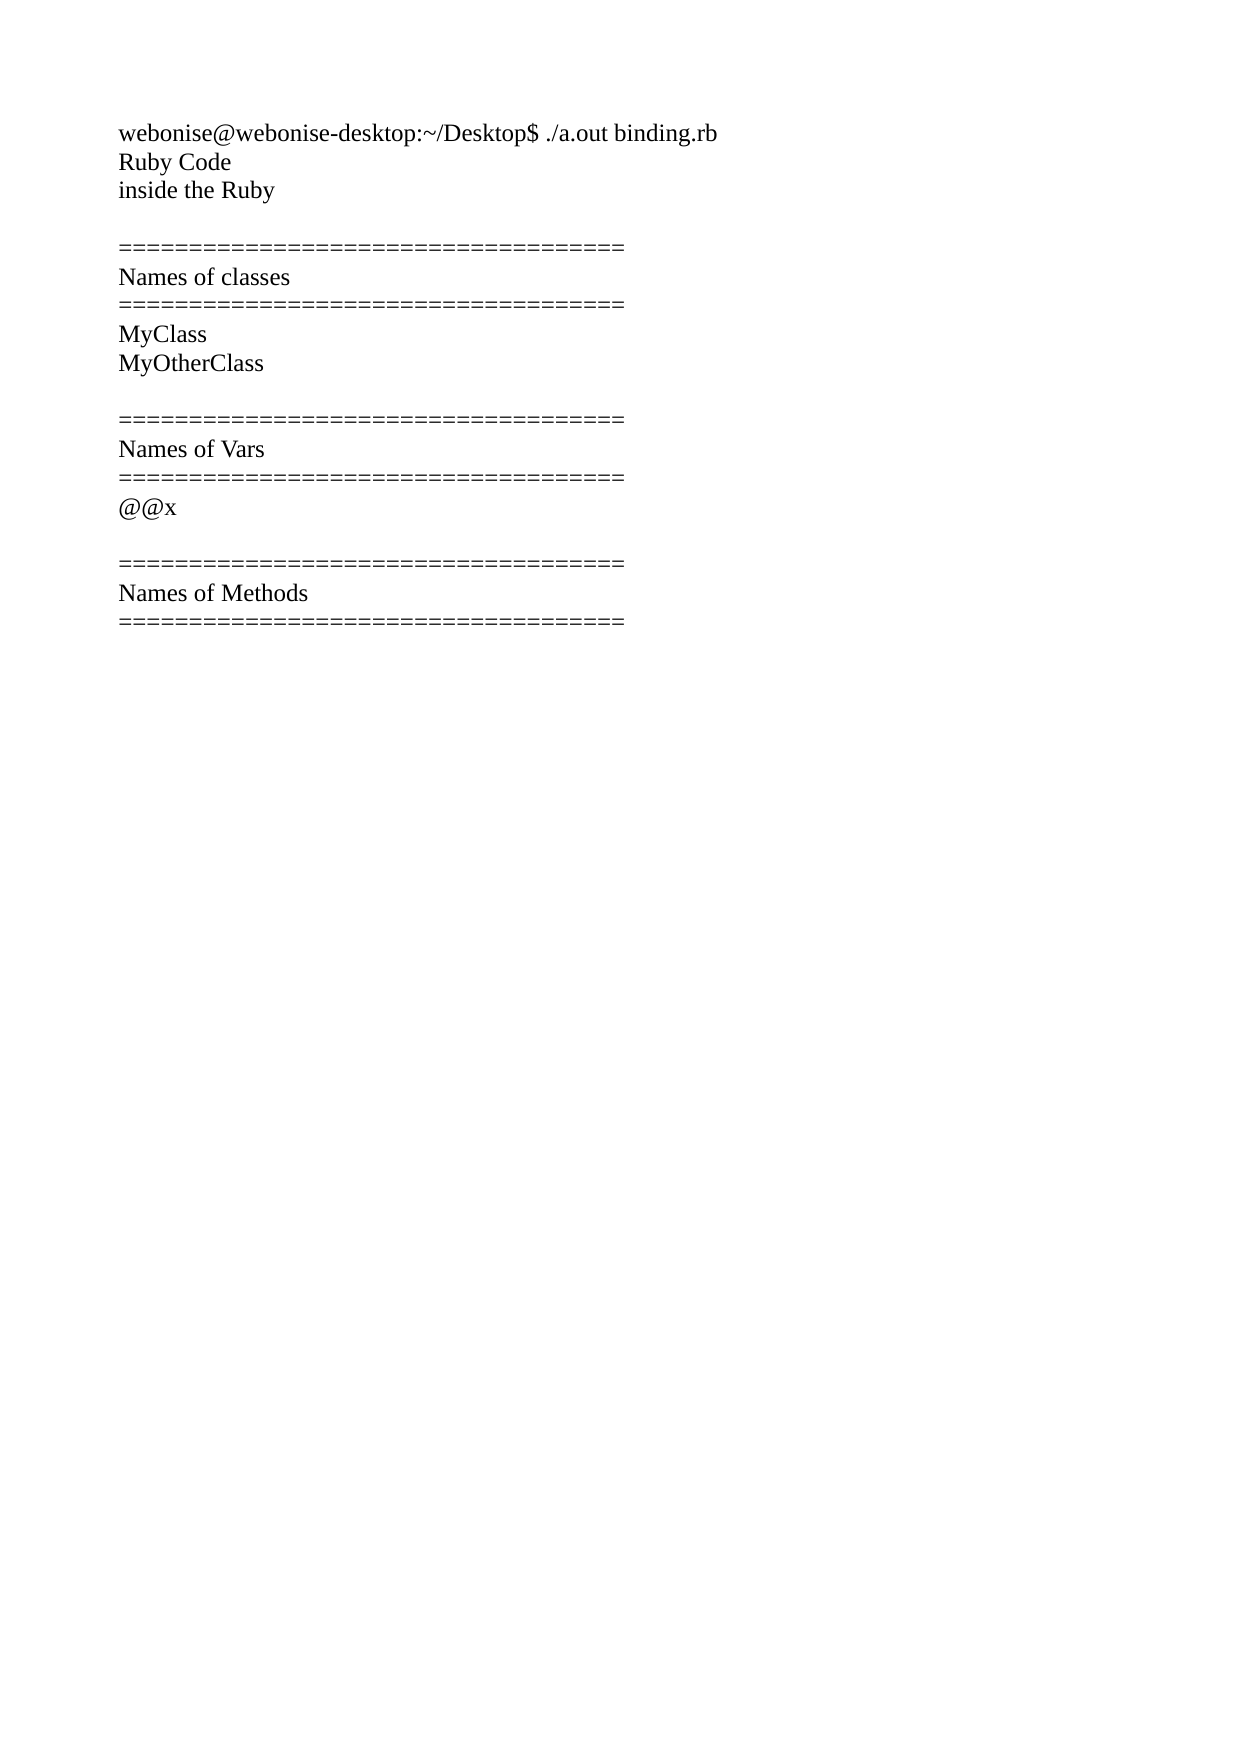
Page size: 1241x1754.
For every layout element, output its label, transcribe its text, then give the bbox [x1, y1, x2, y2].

text @@x [118, 492, 1122, 521]
text inside the Ruby [118, 176, 1122, 204]
text webonise@webonise-desktop:~/Desktop$ ./a.out binding.rb [118, 118, 1122, 147]
text ==================================== [118, 463, 1122, 492]
text MyClass [118, 319, 1122, 348]
text ==================================== [118, 549, 1122, 578]
text Names of classes [118, 262, 1122, 291]
text ==================================== [118, 607, 1122, 636]
text ==================================== [118, 406, 1122, 434]
text Names of Vars [118, 434, 1122, 463]
text Names of Methods [118, 578, 1122, 607]
text Ruby Code [118, 147, 1122, 176]
text MyOtherClass [118, 348, 1122, 377]
text ==================================== [118, 233, 1122, 262]
text ==================================== [118, 291, 1122, 319]
